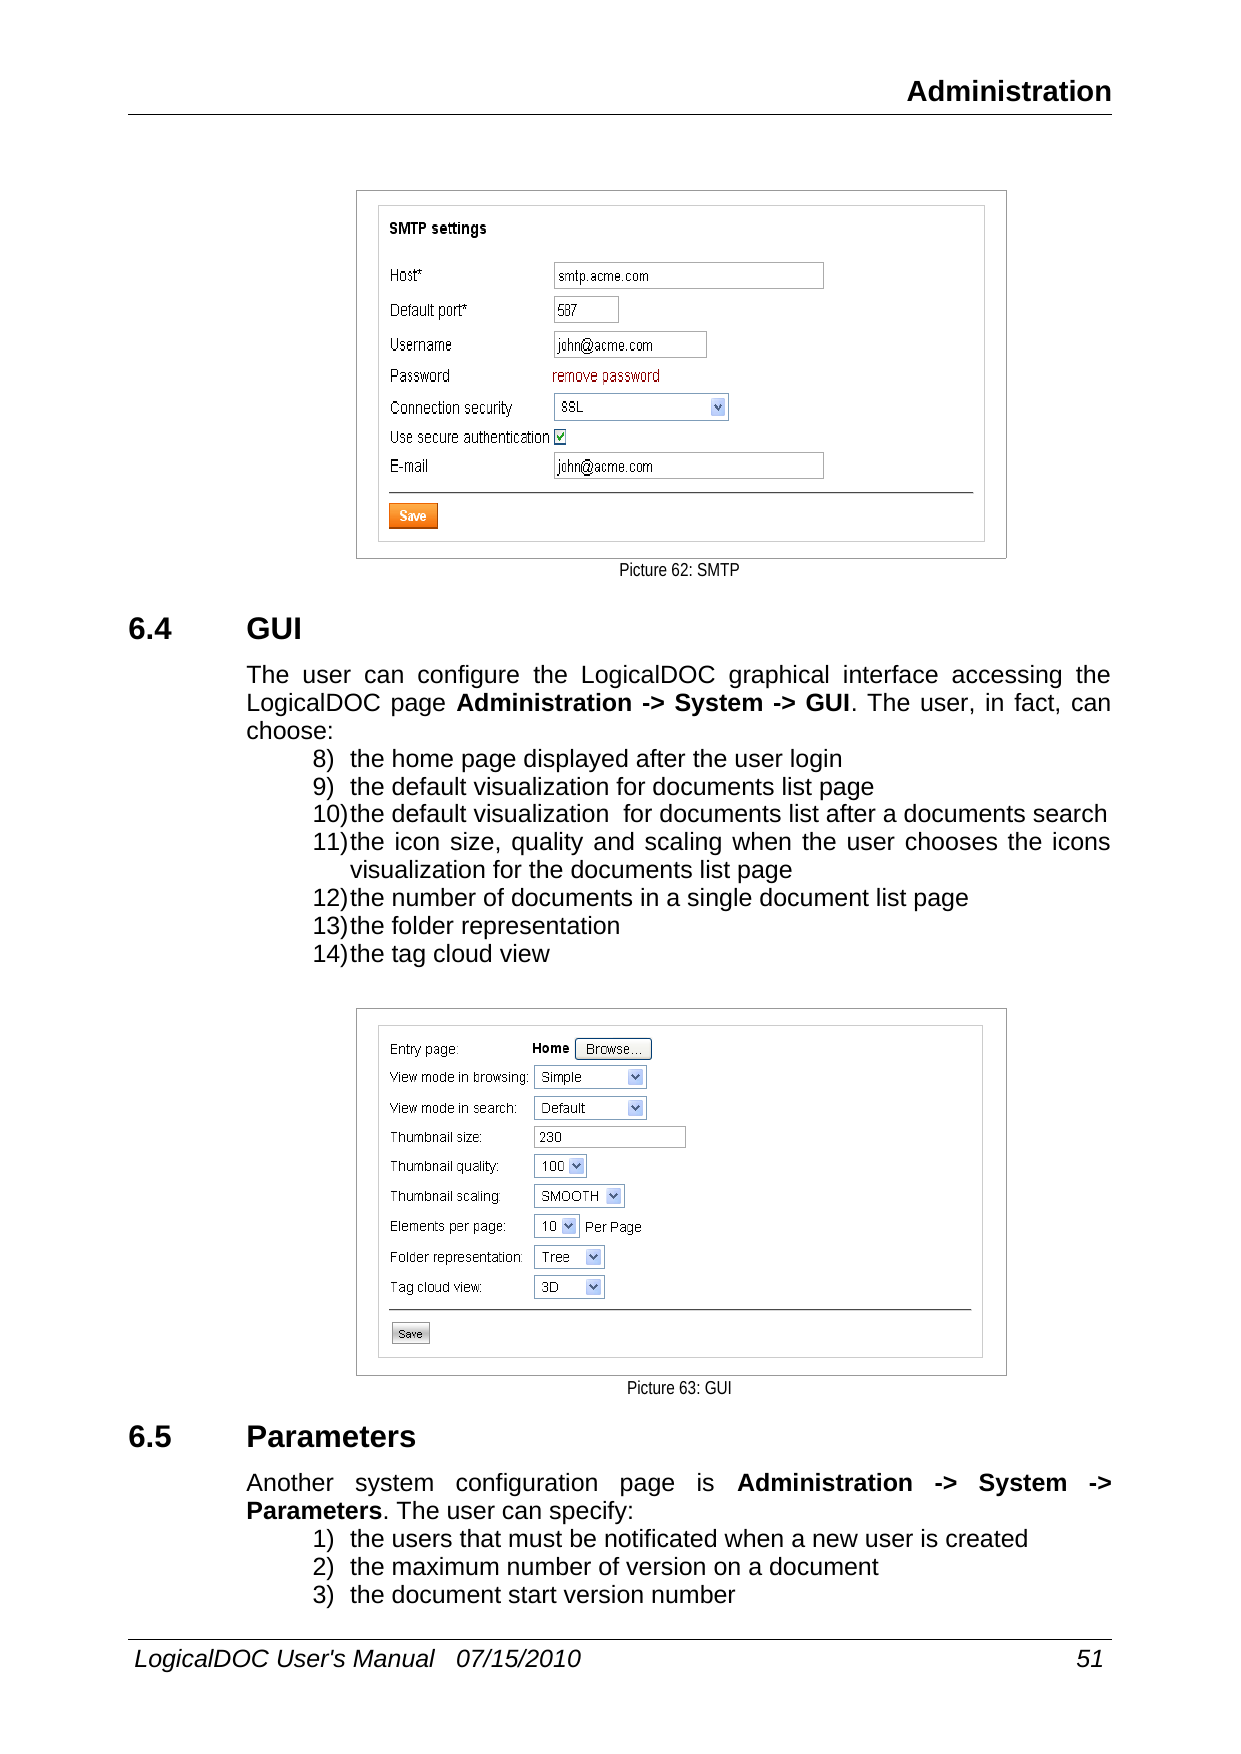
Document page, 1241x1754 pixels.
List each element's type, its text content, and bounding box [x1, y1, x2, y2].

text The user can configure the LogicalDOC graphical interface accessing the LogicalDOC page Administration -> System -> GUI. The user, in fact, can choose: [246, 661, 1112, 744]
list the home page displayed after the user login [312, 744, 1112, 772]
subtitle GUI [128, 150, 1112, 646]
list the maximum number of version on a document [312, 1553, 1112, 1581]
text Picture 62: SMTP [356, 559, 1002, 581]
list the default visualization for documents list page [312, 772, 1112, 800]
list the document start version number [312, 1581, 1112, 1609]
list the icon size, quality and scaling when the user chooses the icons visualization for the documents list page [312, 828, 1112, 884]
list the number of documents in a single document list page [312, 884, 1112, 912]
list the users that must be notificated when a new user is created [312, 1525, 1112, 1553]
list the default visualization for documents list after a documents search [312, 800, 1112, 828]
picture [372, 199, 989, 549]
list the folder representation [312, 912, 1112, 940]
text Picture 63: GUI [356, 1376, 1002, 1394]
text Another system configuration page is Administration -> System -> Parameters. The user can specify: [246, 1469, 1112, 1525]
list the tag cloud view [312, 940, 1112, 968]
picture [372, 1017, 989, 1367]
subtitle Parameters [128, 1006, 1112, 1454]
